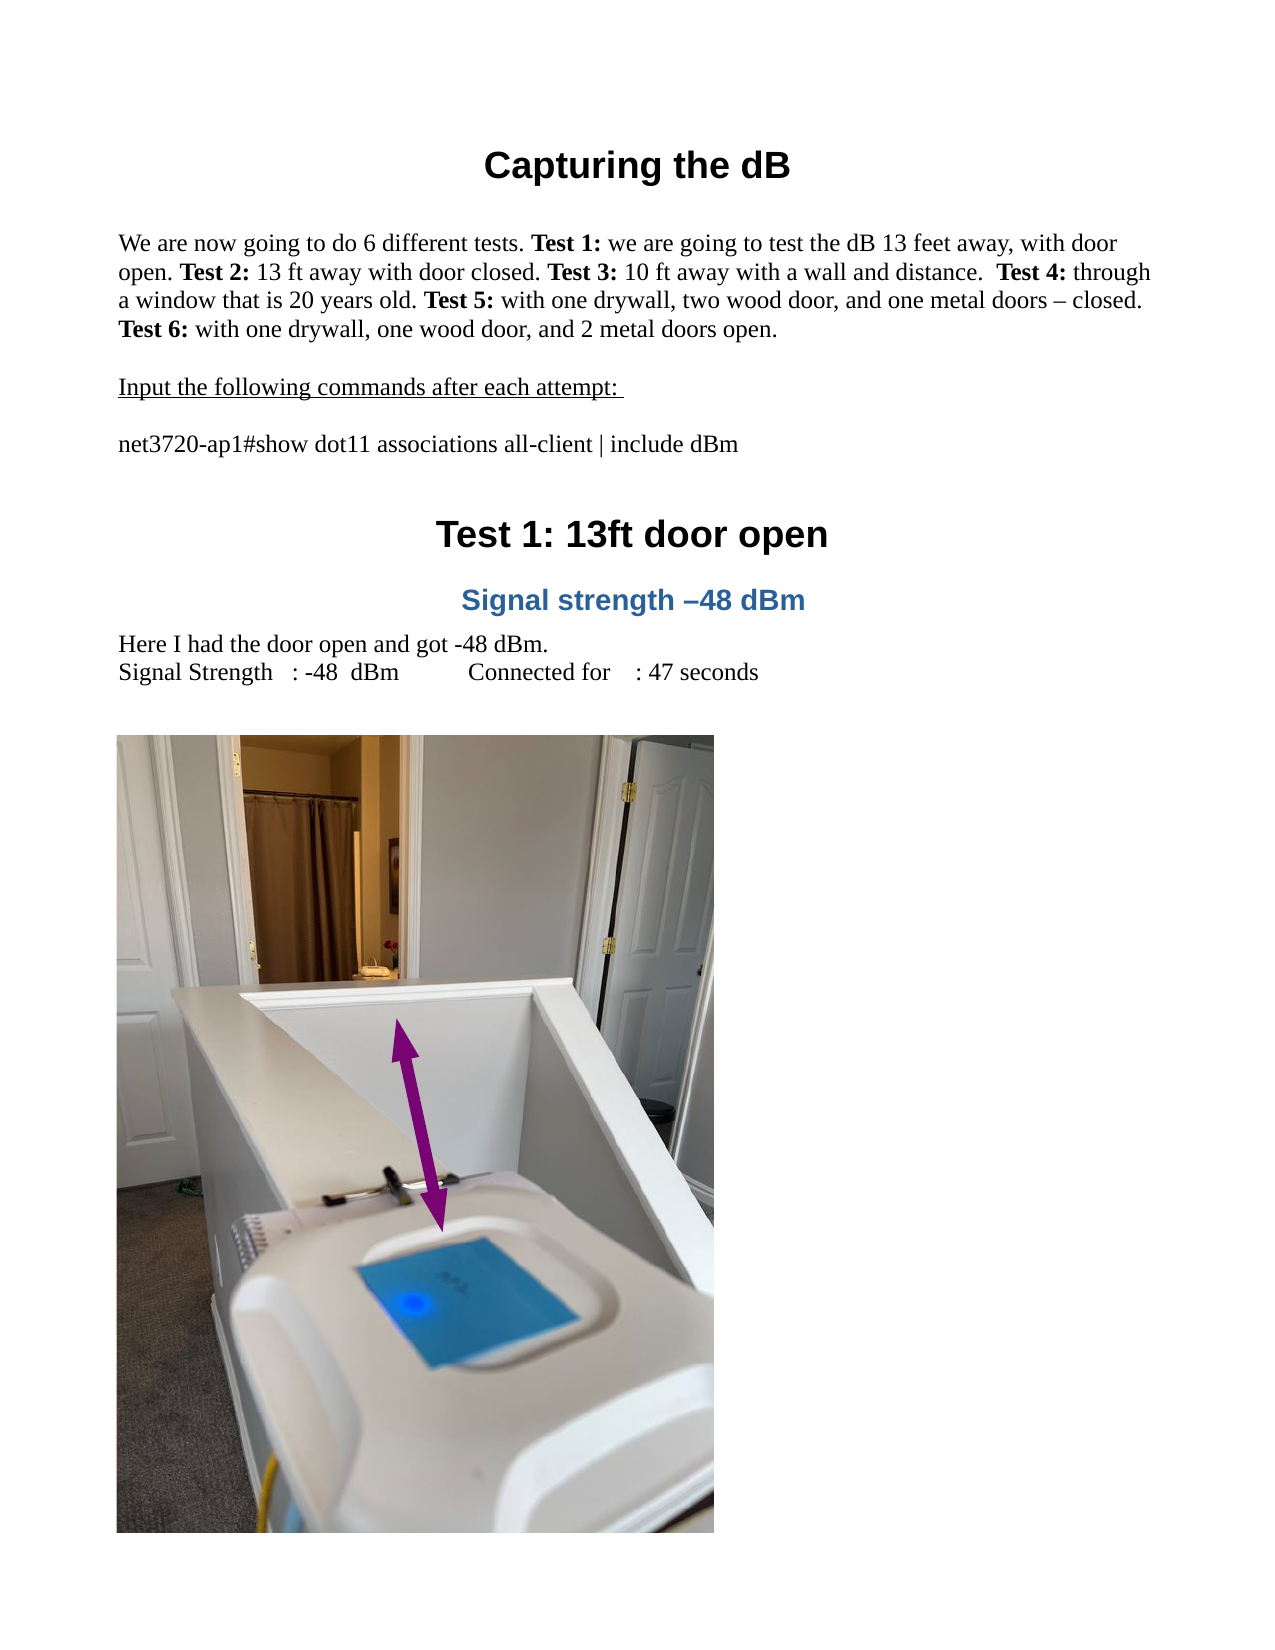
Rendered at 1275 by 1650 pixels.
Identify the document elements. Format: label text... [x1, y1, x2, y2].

text We are now going to do 6 different tests. Test 1: we are going to test the dB 13 feet away, with door open. Test 2: 13 ft away with door closed. Test 3: 10 ft away with a wall and distance. Test 4: through a window that is 20 years old. Test 5: with one drywall, two wood door, and one metal doors – closed. Test 6: with one drywall, one wood door, and 2 metal doors open. [118, 228, 1157, 343]
subtitle Signal strength –48 dBm [118, 582, 1157, 616]
text Input the following commands after each attempt: [118, 372, 1157, 401]
text net3720-ap1#show dot11 associations all-client | include dBm [118, 429, 1157, 458]
subtitle Capturing the dB [118, 143, 1157, 187]
text Here I had the door open and got -48 dBm. [118, 629, 1157, 657]
picture [116, 735, 714, 1533]
subtitle Test 1: 13ft door open [118, 512, 1157, 555]
text Signal Strength : -48 dBm Connected for : 47 seconds [118, 657, 1157, 686]
